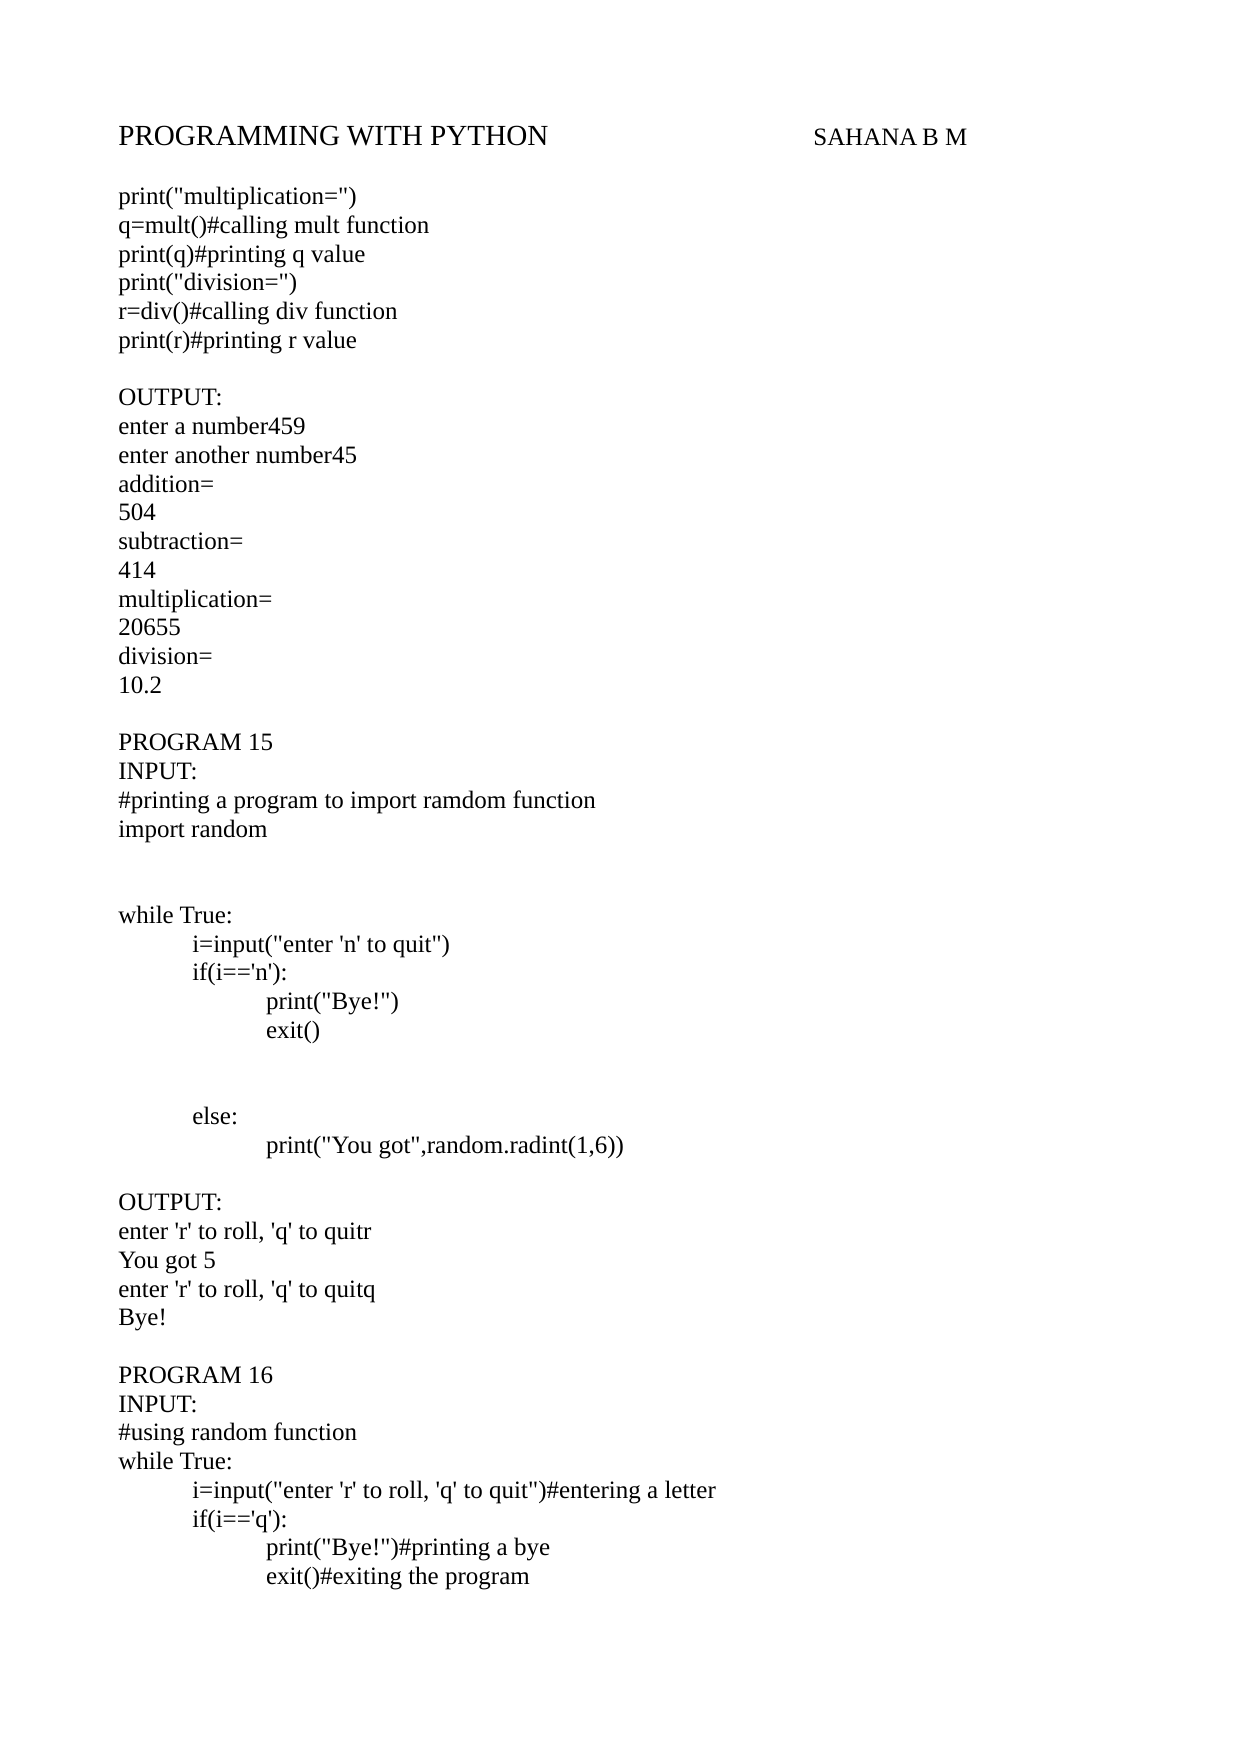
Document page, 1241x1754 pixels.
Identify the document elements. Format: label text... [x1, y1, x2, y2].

text enter another number45 [118, 440, 1122, 469]
text multiplication= [118, 584, 1122, 612]
text print("division=") [118, 267, 1122, 296]
text 504 [118, 497, 1122, 526]
text #using random function [118, 1417, 1122, 1446]
text if(i=='q'): [118, 1504, 1122, 1532]
text print(r)#printing r value [118, 325, 1122, 354]
text q=mult()#calling mult function [118, 210, 1122, 239]
text print("multiplication=") [118, 181, 1122, 210]
text INPUT: [118, 756, 1122, 785]
text r=div()#calling div function [118, 296, 1122, 325]
text print("Bye!")#printing a bye [118, 1532, 1122, 1561]
text while True: [118, 900, 1122, 929]
text division= [118, 641, 1122, 670]
text if(i=='n'): [118, 957, 1122, 986]
text import random [118, 814, 1122, 842]
text while True: [118, 1446, 1122, 1475]
text 10.2 [118, 670, 1122, 699]
text enter a number459 [118, 411, 1122, 440]
text INPUT: [118, 1389, 1122, 1417]
text PROGRAM 16 [118, 1360, 1122, 1389]
text enter 'r' to roll, 'q' to quitr [118, 1216, 1122, 1245]
text print("You got",random.radint(1,6)) [118, 1130, 1122, 1159]
text addition= [118, 469, 1122, 497]
text subtraction= [118, 526, 1122, 555]
text else: [118, 1101, 1122, 1130]
text i=input("enter 'n' to quit") [118, 929, 1122, 957]
text PROGRAM 15 [118, 727, 1122, 756]
text enter 'r' to roll, 'q' to quitq [118, 1274, 1122, 1302]
text print(q)#printing q value [118, 239, 1122, 267]
text OUTPUT: [118, 1187, 1122, 1216]
text i=input("enter 'r' to roll, 'q' to quit")#entering a letter [118, 1475, 1122, 1504]
text OUTPUT: [118, 382, 1122, 411]
text 414 [118, 555, 1122, 584]
text #printing a program to import ramdom function [118, 785, 1122, 814]
text Bye! [118, 1302, 1122, 1331]
text exit() [118, 1015, 1122, 1044]
text print("Bye!") [118, 986, 1122, 1015]
text You got 5 [118, 1245, 1122, 1274]
text 20655 [118, 612, 1122, 641]
text exit()#exiting the program [118, 1561, 1122, 1590]
